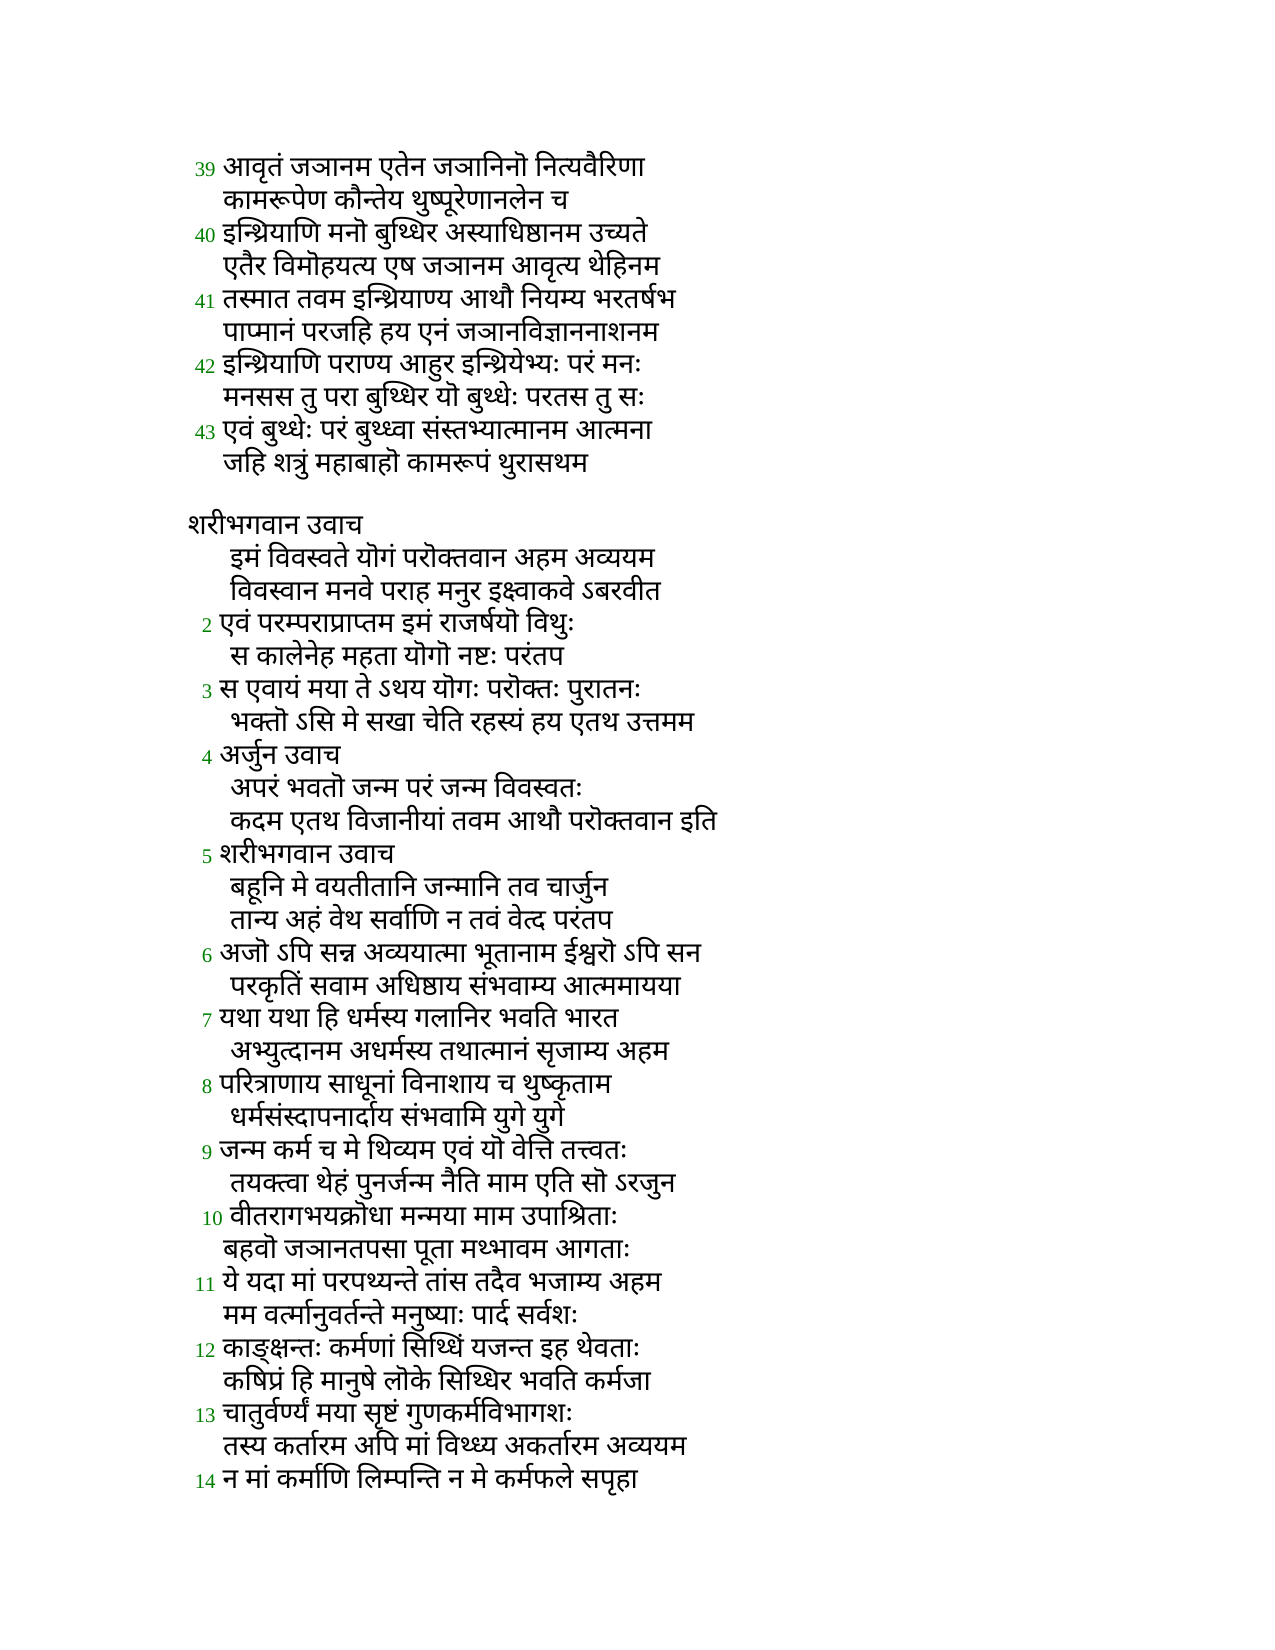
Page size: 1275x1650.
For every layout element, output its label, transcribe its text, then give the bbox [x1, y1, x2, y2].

text शरीभगवान उवाच इमं विवस्वते यॊगं परॊक्तवान अहम अव्ययम विवस्वान मनवे पराह मनुर इक्ष्वाकवे ऽबरवीत 2 एवं परम्पराप्राप्तम इमं राजर्षयॊ विथुः स कालेनेह महता यॊगॊ नष्टः परंतप 3 स एवायं मया ते ऽथय यॊगः परॊक्तः पुरातनः भक्तॊ ऽसि मे सखा चेति रहस्यं हय एतथ उत्तमम 4 अर्जुन उवाच अपरं भवतॊ जन्म परं जन्म विवस्वतः कदम एतथ विजानीयां तवम आथौ परॊक्तवान इति 5 शरीभगवान उवाच बहूनि मे वयतीतानि जन्मानि तव चार्जुन तान्य अहं वेथ सर्वाणि न तवं वेत्द परंतप 6 अजॊ ऽपि सन्न अव्ययात्मा भूतानाम ईश्वरॊ ऽपि सन परकृतिं सवाम अधिष्ठाय संभवाम्य आत्ममायया 7 यथा यथा हि धर्मस्य गलानिर भवति भारत अभ्युत्दानम अधर्मस्य तथात्मानं सृजाम्य अहम 8 परित्राणाय साधूनां विनाशाय च थुष्कृताम धर्मसंस्दापनार्दाय संभवामि युगे युगे 9 जन्म कर्म च मे थिव्यम एवं यॊ वेत्ति तत्त्वतः तयक्त्वा थेहं पुनर्जन्म नैति माम एति सॊ ऽरजुन 10 वीतरागभयक्रॊधा मन्मया माम उपाश्रिताः बहवॊ जञानतपसा पूता मथ्भावम आगताः 11 ये यदा मां परपथ्यन्ते तांस तदैव भजाम्य अहम मम वर्त्मानुवर्तन्ते मनुष्याः पार्द सर्वशः 12 काङ्क्षन्तः कर्मणां सिथ्धिं यजन्त इह थेवताः कषिप्रं हि मानुषे लॊके सिथ्धिर भवति कर्मजा 13 चातुर्वर्ण्यं मया सृष्टं गुणकर्मविभागशः तस्य कर्तारम अपि मां विथ्ध्य अकर्तारम अव्ययम 14 न मां कर्माणि लिम्पन्ति न मे कर्मफले सपृहा [187, 508, 1087, 1495]
text 39 आवृतं जञानम एतेन जञानिनॊ नित्यवैरिणा कामरूपेण कौन्तेय थुष्पूरेणानलेन च 40 इन्थ्रियाणि मनॊ बुथ्धिर अस्याधिष्ठानम उच्यते एतैर विमॊहयत्य एष जञानम आवृत्य थेहिनम 41 तस्मात तवम इन्थ्रियाण्य आथौ नियम्य भरतर्षभ पाप्मानं परजहि हय एनं जञानविज्ञाननाशनम 42 इन्थ्रियाणि पराण्य आहुर इन्थ्रियेभ्यः परं मनः मनसस तु परा बुथ्धिर यॊ बुथ्धेः परतस तु सः 43 एवं बुथ्धेः परं बुथ्ध्वा संस्तभ्यात्मानम आत्मना जहि शत्रुं महाबाहॊ कामरूपं थुरासथम [187, 150, 1087, 479]
